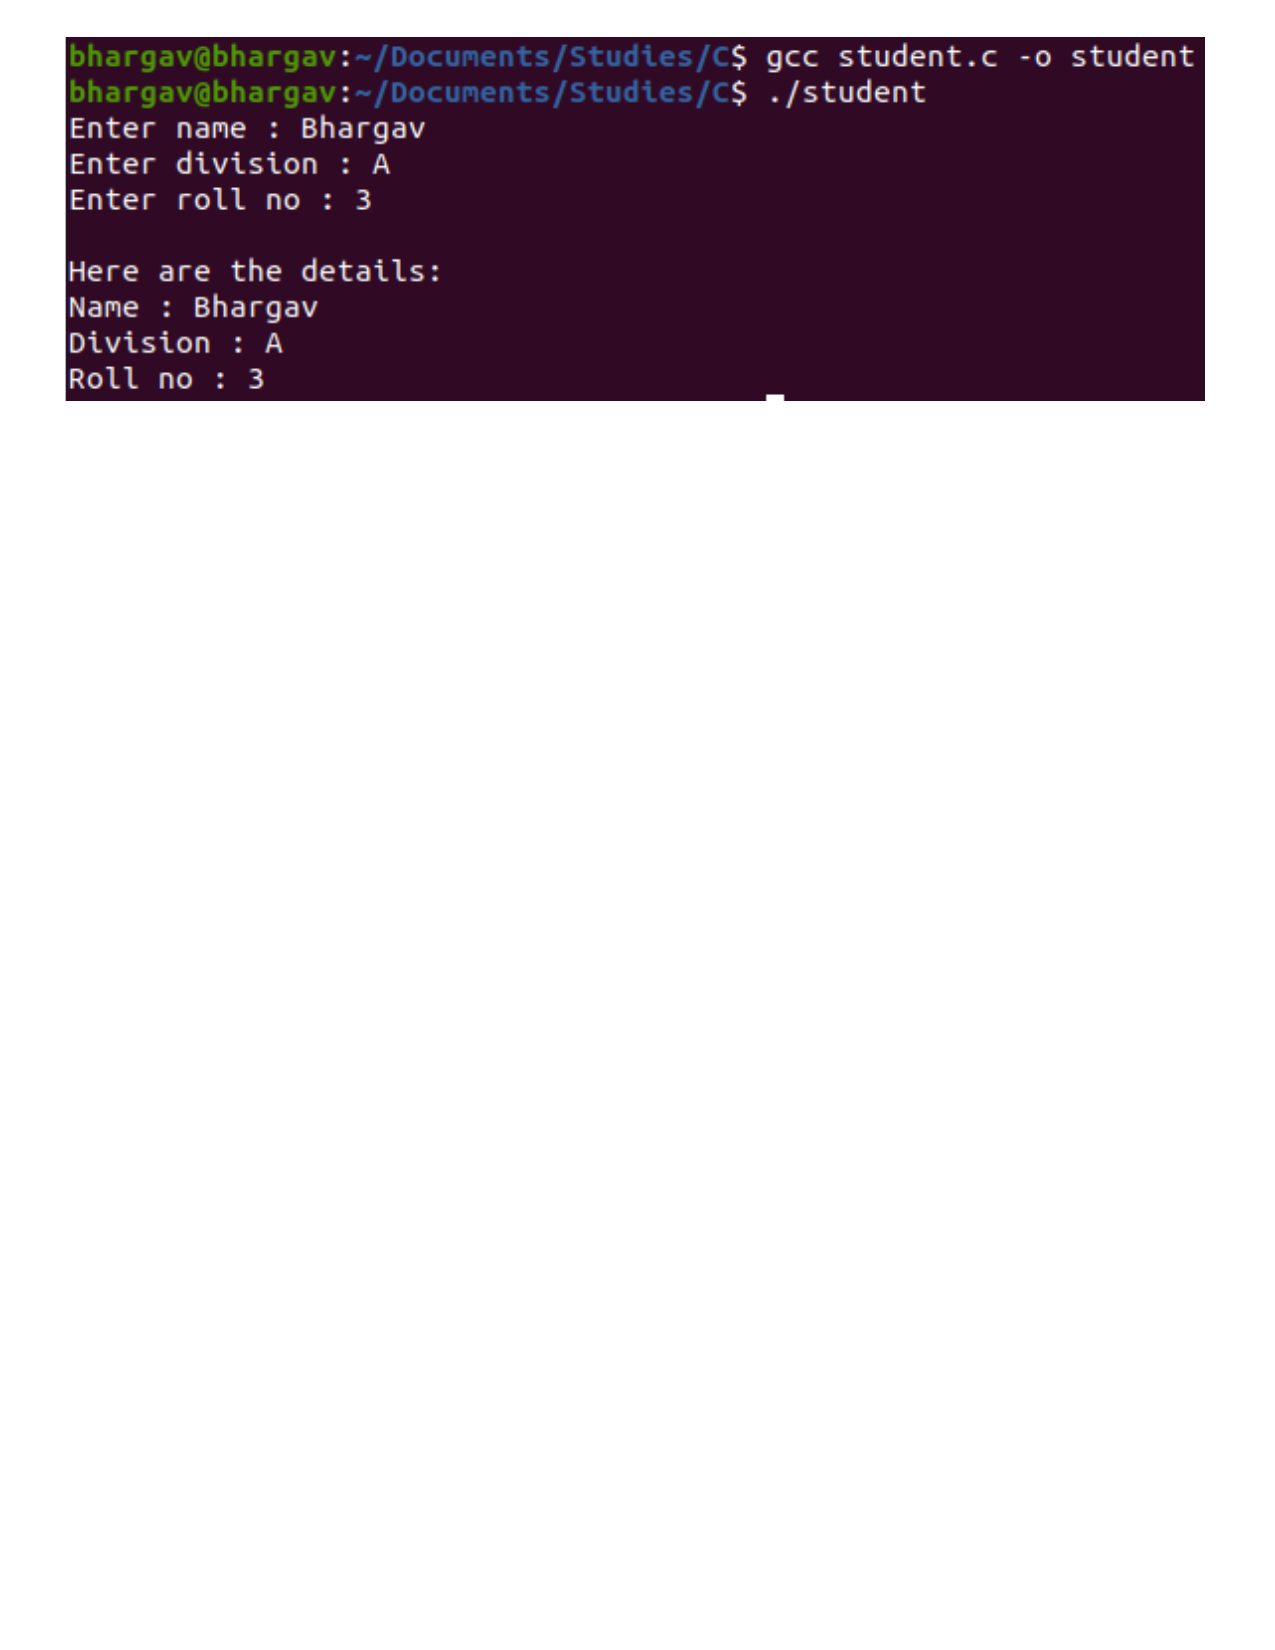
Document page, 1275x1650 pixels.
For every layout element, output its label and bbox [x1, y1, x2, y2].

picture [65, 37, 1205, 401]
